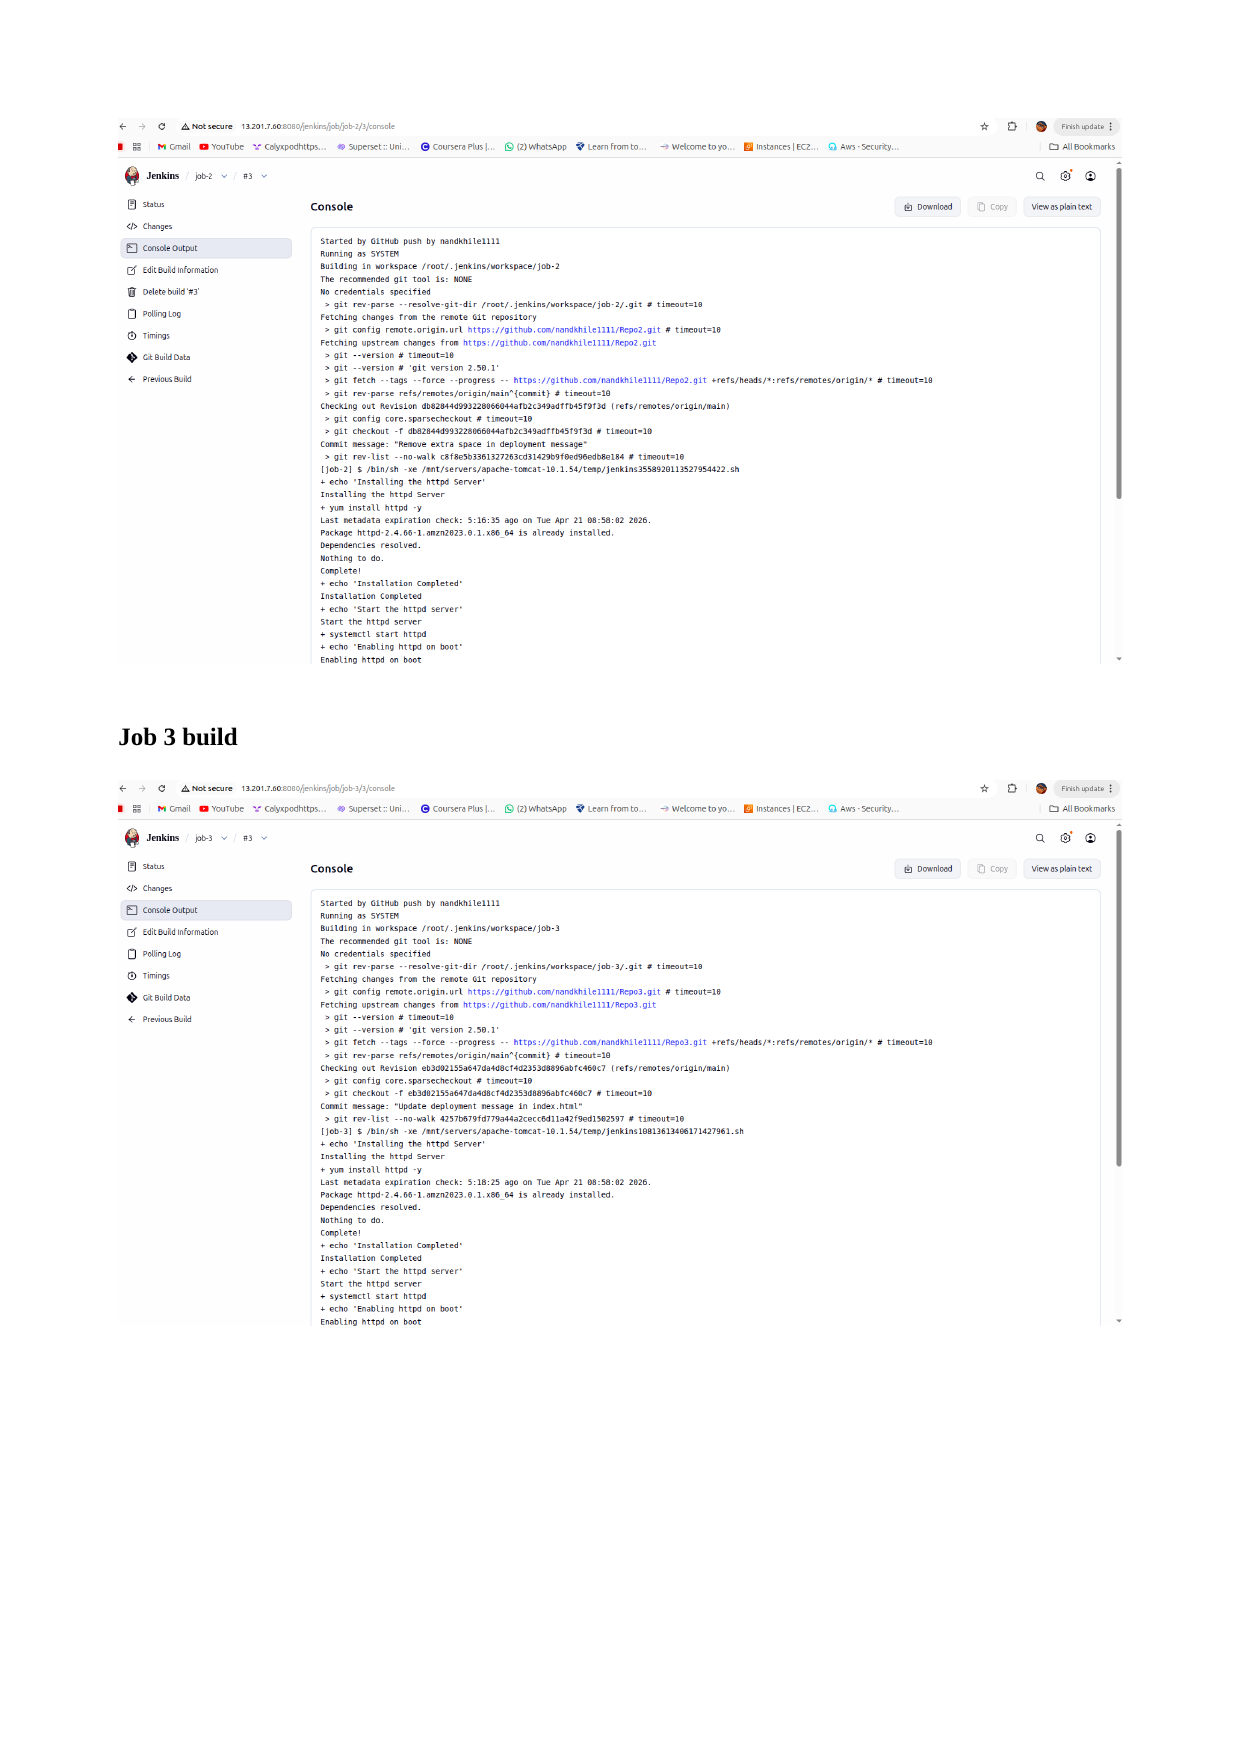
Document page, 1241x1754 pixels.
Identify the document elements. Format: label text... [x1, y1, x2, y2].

picture [118, 118, 1123, 664]
text Job 3 build [118, 722, 1122, 751]
picture [118, 780, 1123, 1326]
